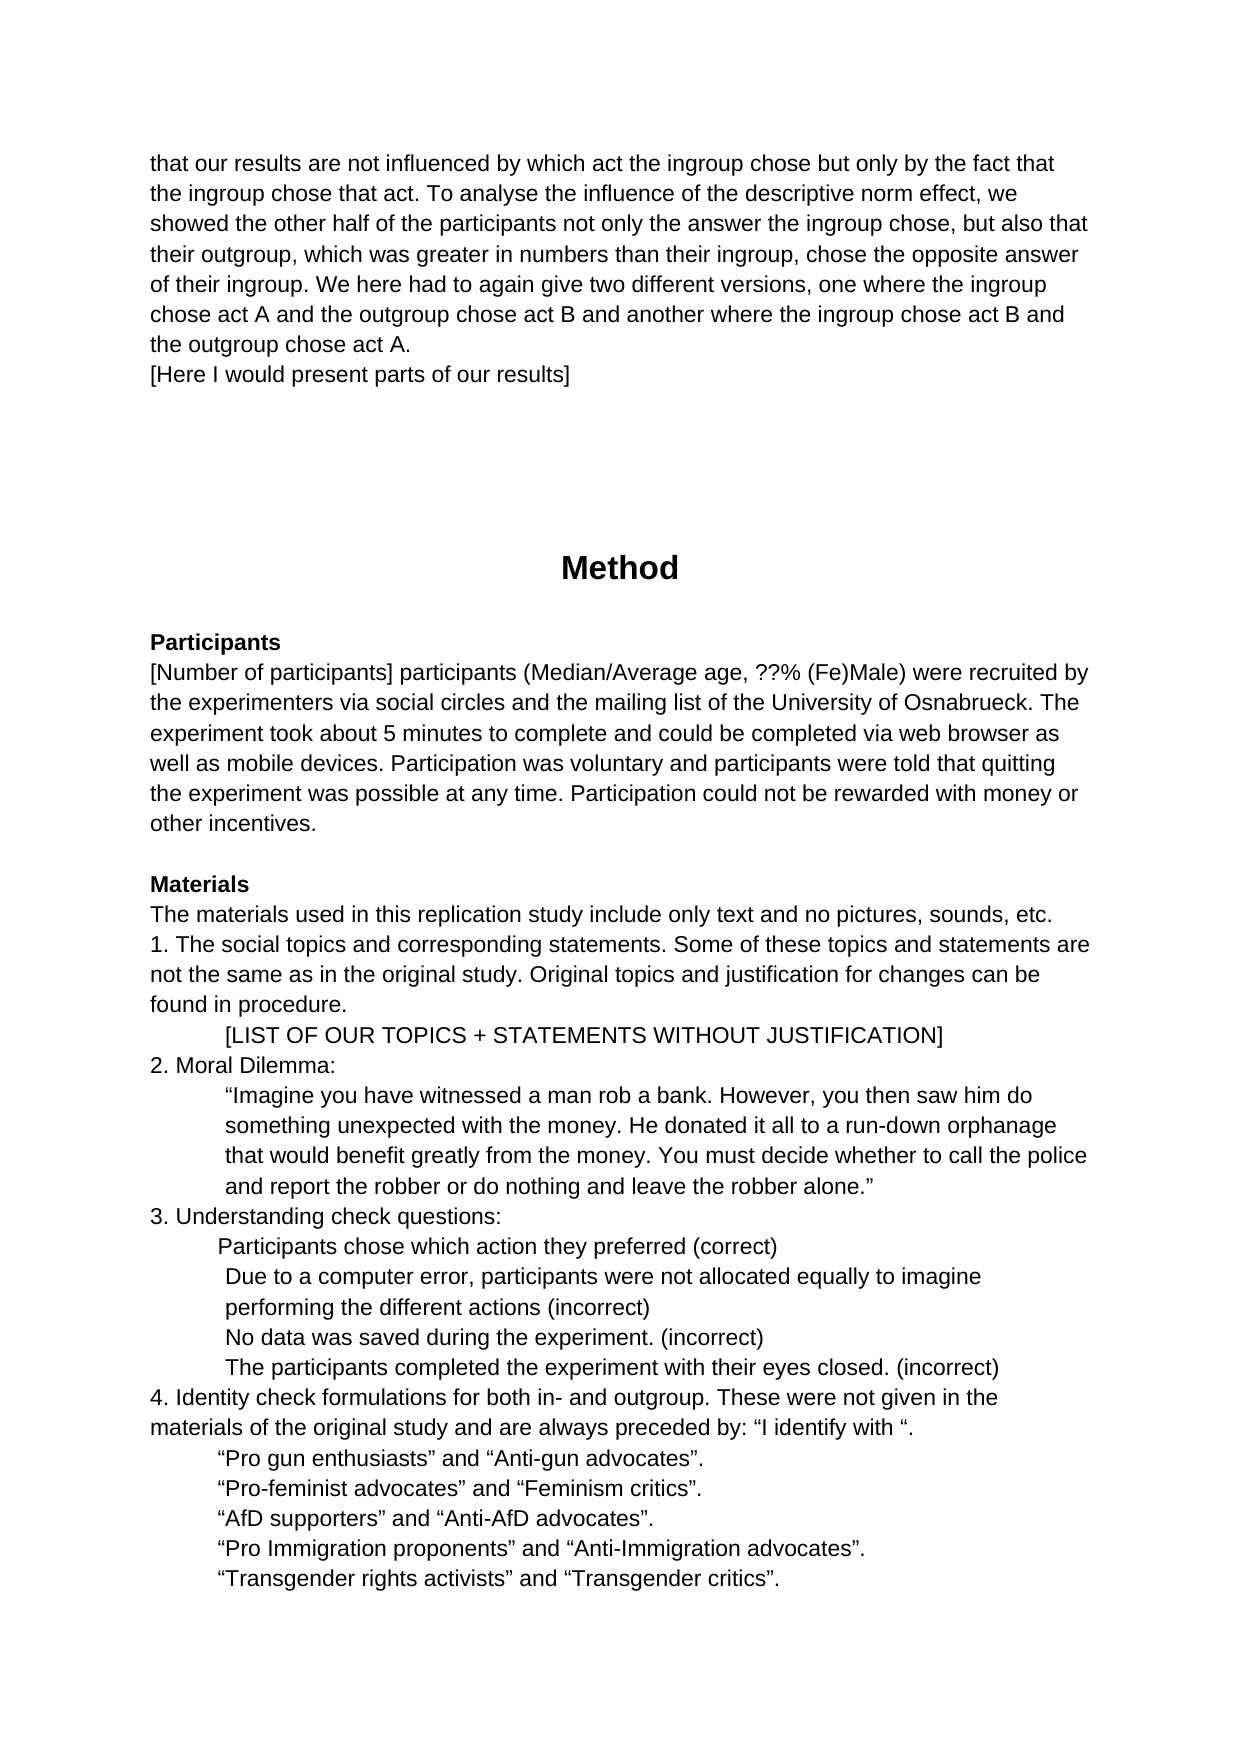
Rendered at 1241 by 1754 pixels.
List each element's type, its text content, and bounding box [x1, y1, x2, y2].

text No data was saved during the experiment. (incorrect) [150, 1324, 1090, 1350]
text “Pro gun enthusiasts” and “Anti-gun advocates”. [150, 1444, 1090, 1471]
text Due to a computer error, participants were not allocated equally to imagine performing the different actions (incorrect) [225, 1263, 1090, 1320]
text “Pro-feminist advocates” and “Feminism critics”. [150, 1475, 1090, 1501]
text The participants completed the experiment with their eyes closed. (incorrect) [150, 1354, 1090, 1380]
text The materials used in this replication study include only text and no pictures, sounds, etc. [150, 901, 1090, 927]
text Participants chose which action they preferred (correct) [150, 1233, 1090, 1259]
text 3. Understanding check questions: [150, 1203, 1090, 1229]
text “Pro Immigration proponents” and “Anti-Immigration advocates”. [150, 1535, 1090, 1562]
text “AfD supporters” and “Anti-AfD advocates”. [150, 1505, 1090, 1531]
text Materials [150, 871, 1090, 897]
subtitle Method [150, 548, 1090, 586]
text [Number of participants] participants (Median/Average age, ??% (Fe)Male) were recruited by the experimenters via social circles and the mailing list of the University of Osnabrueck. The experiment took about 5 minutes to complete and could be completed via web browser as well as mobile devices. Participation was voluntary and participants were told that quitting the experiment was possible at any time. Participation could not be rewarded with money or other incentives. [150, 659, 1090, 837]
text 4. Identity check formulations for both in- and outgroup. These were not given in the materials of the original study and are always preceded by: “I identify with “. [150, 1384, 1090, 1441]
text 1. The social topics and corresponding statements. Some of these topics and statements are not the same as in the original study. Original topics and justification for changes can be found in procedure. [150, 931, 1090, 1018]
text “Transgender rights activists” and “Transgender critics”. [150, 1565, 1090, 1592]
text “Imagine you have witnessed a man rob a bank. However, you then saw him do something unexpected with the money. He donated it all to a run-down orphanage that would benefit greatly from the money. You must decide whether to call the police and report the robber or do nothing and leave the robber alone.” [225, 1082, 1090, 1199]
text [LIST OF OUR TOPICS + STATEMENTS WITHOUT JUSTIFICATION] [150, 1022, 1090, 1048]
text Participants [150, 629, 1090, 655]
text that our results are not influenced by which act the ingroup chose but only by the fact that the ingroup chose that act. To analyse the influence of the descriptive norm effect, we showed the other half of the participants not only the answer the ingroup chose, but also that their outgroup, which was greater in numbers than their ingroup, chose the opposite answer of their ingroup. We here had to again give two different versions, one where the ingroup chose act A and the outgroup chose act B and another where the ingroup chose act B and the outgroup chose act A. [150, 150, 1090, 358]
text [Here I would present parts of our results] [150, 361, 1090, 388]
text 2. Moral Dilemma: [150, 1052, 1090, 1078]
